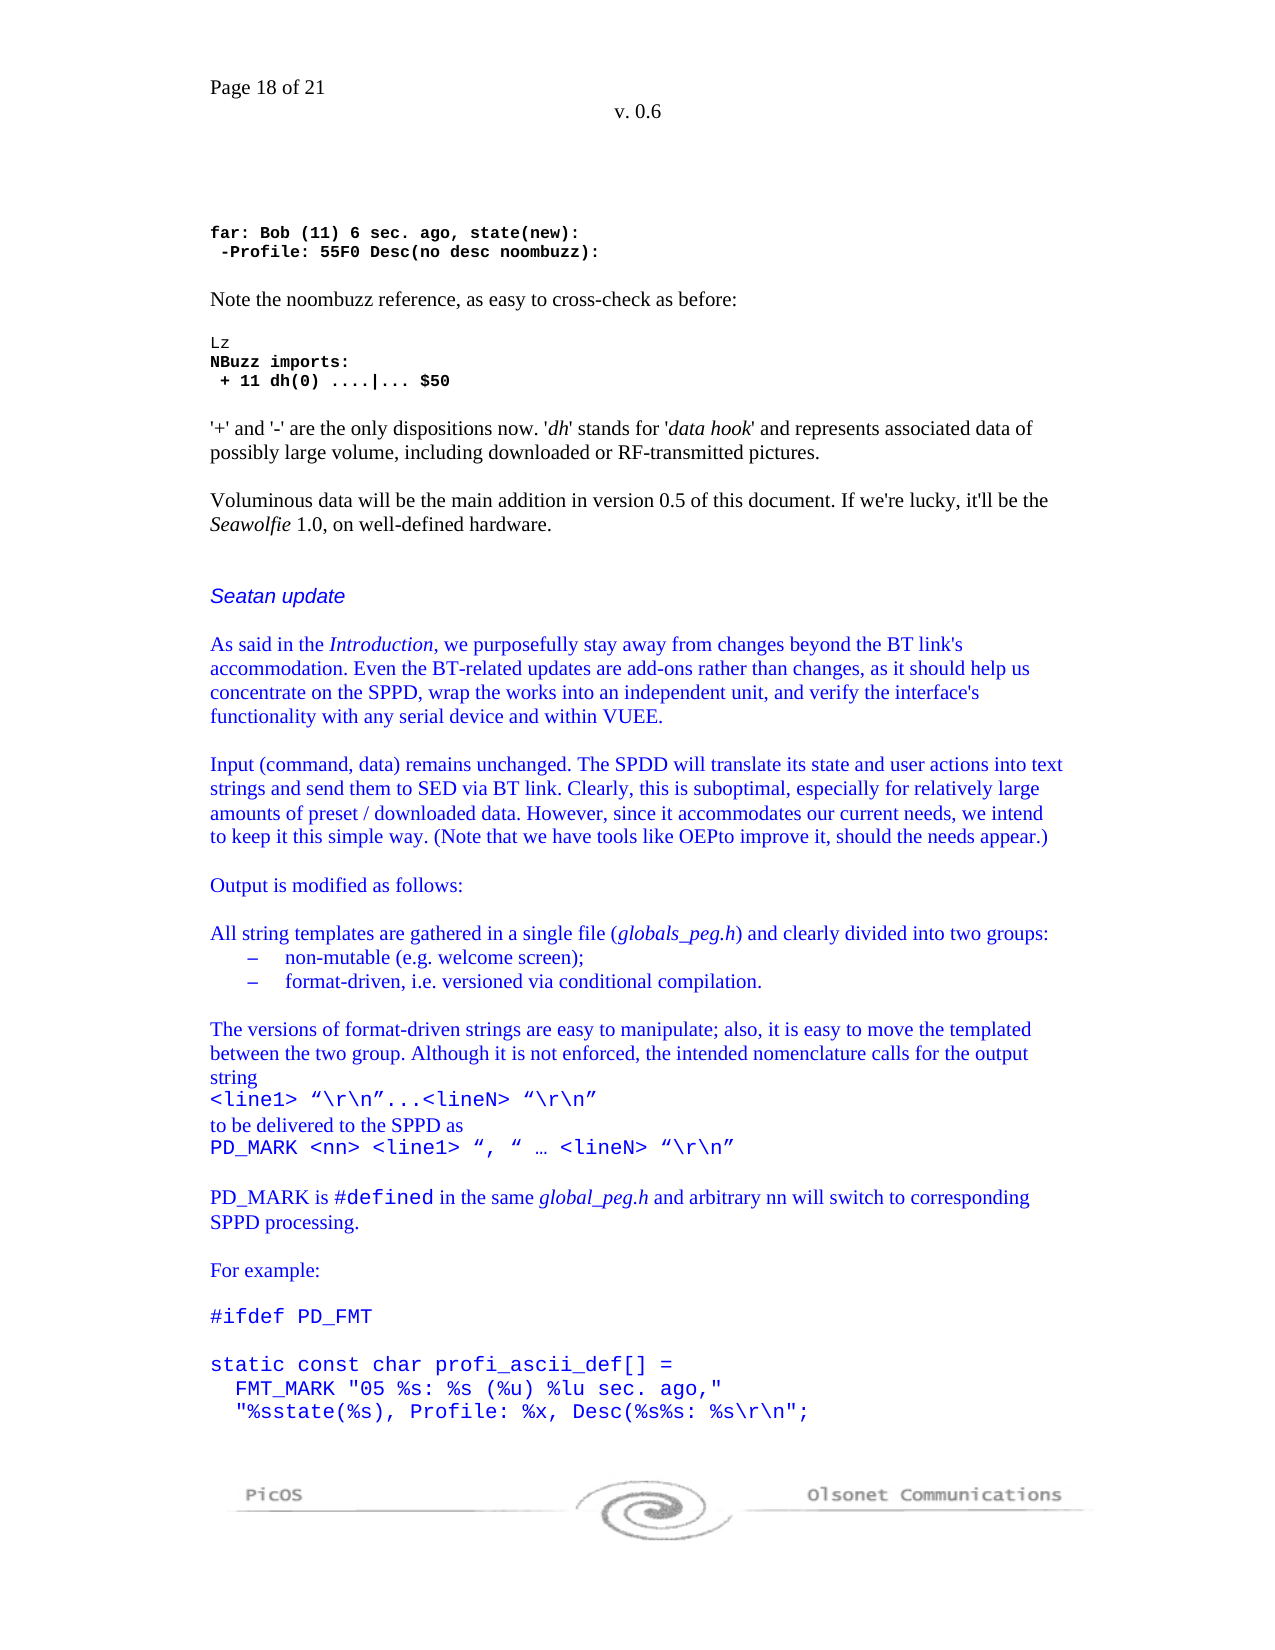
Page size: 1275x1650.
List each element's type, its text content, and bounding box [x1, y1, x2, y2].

text Output is modified as follows: [210, 873, 1065, 897]
picture [226, 1464, 1094, 1566]
text Lz [210, 335, 1065, 354]
text to be delivered to the SPPD as [210, 1113, 1065, 1137]
text PD_MARK is #defined in the same global_peg.h and arbitrary nn will switch to corresponding SPPD processing. [210, 1184, 1065, 1234]
text "%sstate(%s), Profile: %x, Desc(%s%s: %s\r\n"; [210, 1401, 1065, 1425]
text + 11 dh(0) ....|... $50 [210, 373, 1065, 391]
text The versions of format-driven strings are easy to manipulate; also, it is easy to move the templated between the two group. Although it is not enforced, the intended nomenclature calls for the output string [210, 1017, 1065, 1089]
text -Profile: 55F0 Desc(no desc noombuzz): [210, 244, 1065, 263]
subtitle Seatan update [210, 584, 1065, 608]
text '+' and '-' are the only dispositions now. 'dh' stands for 'data hook' and represents associated data of possibly large volume, including downloaded or RF-transmitted pictures. [210, 416, 1065, 464]
text FMT_MARK "05 %s: %s (%u) %lu sec. ago," [210, 1377, 1065, 1401]
text static const char profi_ascii_def[] = [210, 1354, 1065, 1377]
text #ifdef PD_FMT [210, 1307, 1065, 1330]
text Voluminous data will be the main addition in version 0.5 of this document. If we're lucky, it'll be the Seawolfie 1.0, on well-defined hardware. [210, 488, 1065, 536]
text As said in the Introduction, we purposefully stay away from changes beyond the BT link's accommodation. Even the BT-related updates are add-ons rather than changes, as it should help us concentrate on the SPPD, wrap the works into an independent unit, and verify the interface's functionality with any serial device and within VUEE. [210, 632, 1065, 728]
text <line1> “\r\n”...<lineN> “\r\n” [210, 1089, 1065, 1113]
text NBuzz imports: [210, 354, 1065, 373]
text All string templates are gathered in a single file (globals_peg.h) and clearly divided into two groups: [210, 921, 1065, 945]
text For example: [210, 1258, 1065, 1282]
text Input (command, data) remains unchanged. The SPDD will translate its state and user actions into text strings and send them to SED via BT link. Clearly, this is suboptimal, especially for relatively large amounts of preset / downloaded data. However, since it accommodates our current needs, we intend to keep it this simple way. (Note that we have tools like OEPto improve it, should the needs appear.) [210, 752, 1065, 848]
text PD_MARK <nn> <line1> “, “ … <lineN> “\r\n” [210, 1137, 1065, 1161]
list non-mutable (e.g. welcome screen); [247, 945, 1065, 969]
text Note the noombuzz reference, as easy to cross-check as before: [210, 287, 1065, 311]
list format-driven, i.e. versioned via conditional compilation. [247, 969, 1065, 993]
text far: Bob (11) 6 sec. ago, state(new): [210, 225, 1065, 244]
